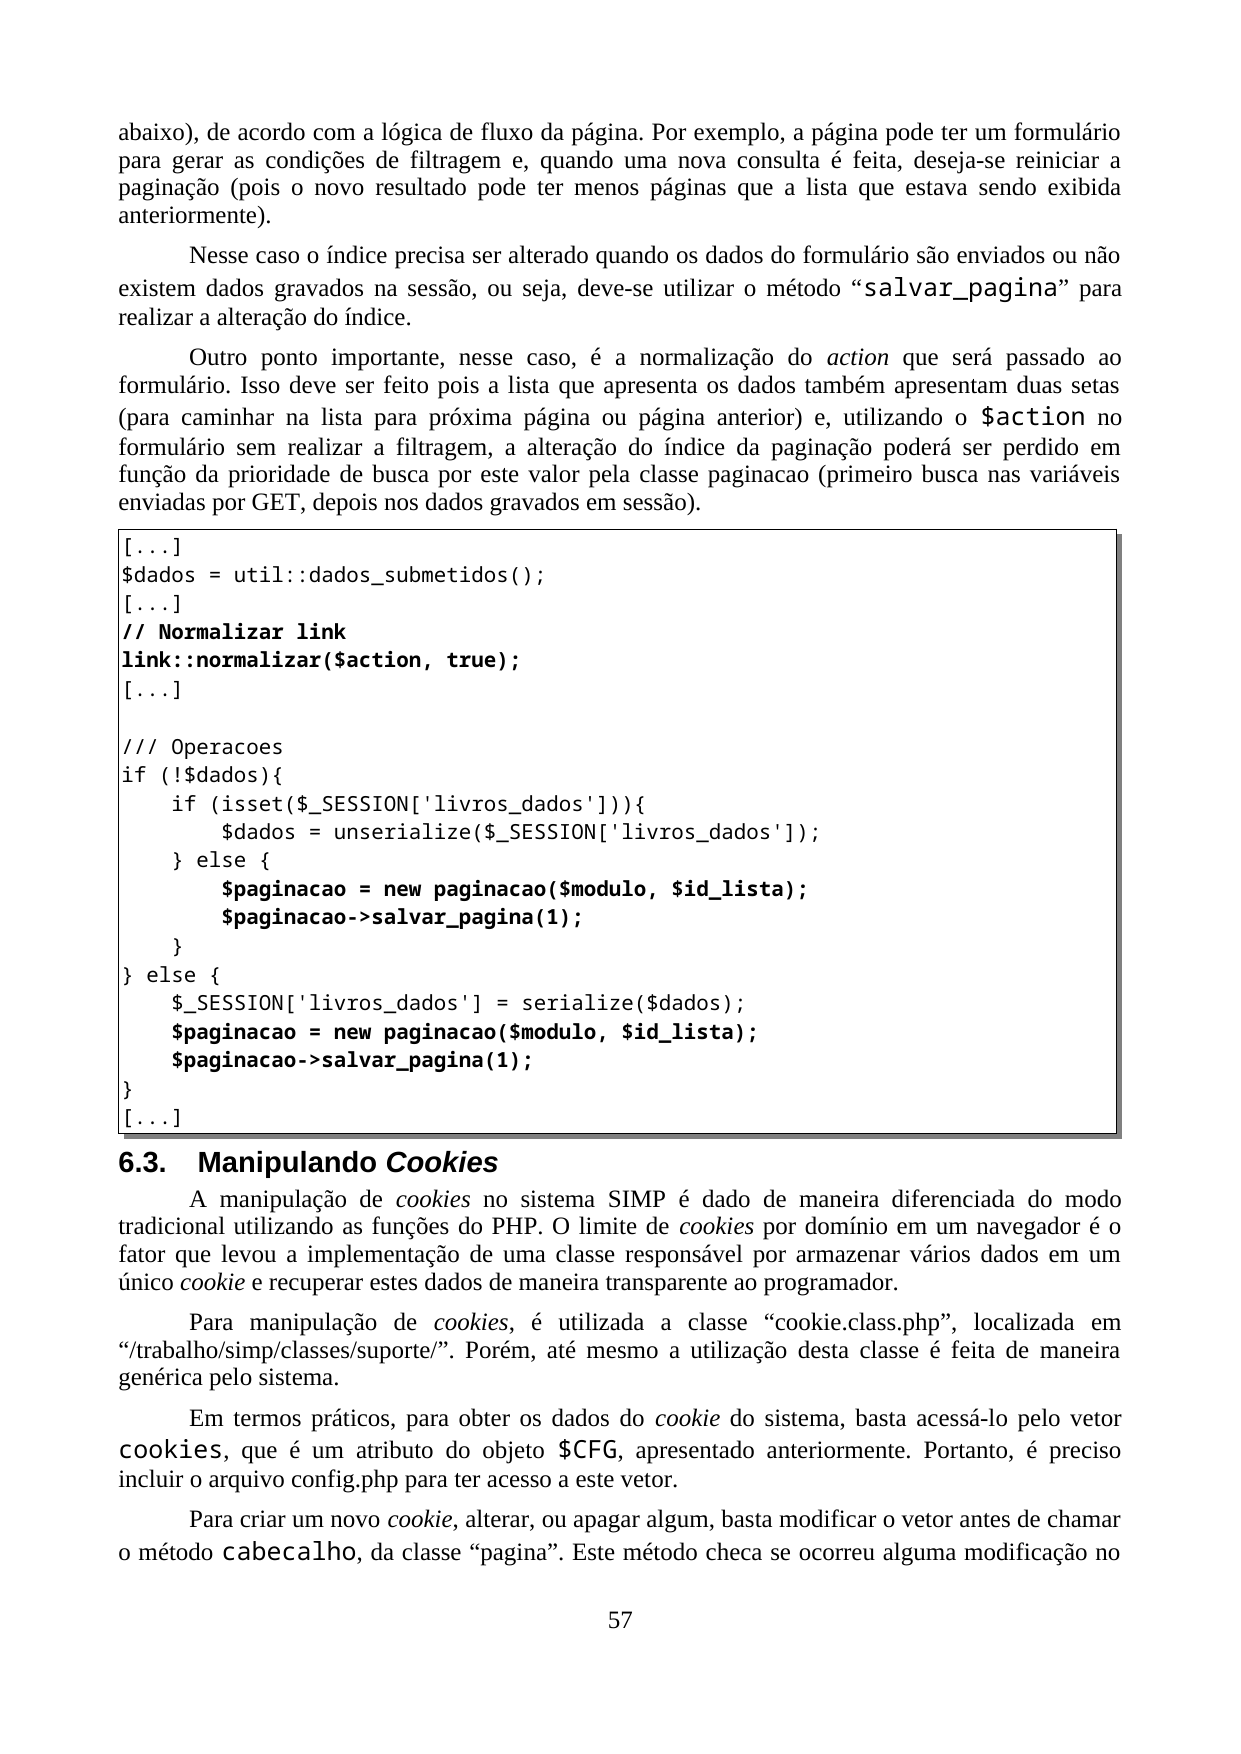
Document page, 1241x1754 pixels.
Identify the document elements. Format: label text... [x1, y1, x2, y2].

text Em termos práticos, para obter os dados do cookie do sistema, basta acessá-lo pelo vetor cookies, que é um atributo do objeto $CFG, apresentado anteriormente. Portanto, é preciso incluir o arquivo config.php para ter acesso a este vetor. [118, 1404, 1122, 1493]
text [...] $dados = util::dados_submetidos(); [...] // Normalizar link link::normalizar($action, true); [...] [119, 530, 1116, 702]
text Outro ponto importante, nesse caso, é a normalização do action que será passado ao formulário. Isso deve ser feito pois a lista que apresenta os dados também apresentam duas setas (para caminhar na lista para próxima página ou página anterior) e, utilizando o $action no formulário sem realizar a filtragem, a alteração do índice da paginação poderá ser perdido em função da prioridade de busca por este valor pela classe paginacao (primeiro busca nas variáveis enviadas por GET, depois nos dados gravados em sessão). [118, 343, 1122, 516]
text Nesse caso o índice precisa ser alterado quando os dados do formulário são enviados ou não existem dados gravados na sessão, ou seja, deve-se utilizar o método “salvar_pagina” para realizar a alteração do índice. [118, 241, 1122, 331]
text /// Operacoes if (!$dados){ if (isset($_SESSION['livros_dados'])){ $dados = unserialize($_SESSION['livros_dados']); } else { $paginacao = new paginacao($modulo, $id_lista); $paginacao->salvar_pagina(1); } [119, 729, 1116, 957]
text A manipulação de cookies no sistema SIMP é dado de maneira diferenciada do modo tradicional utilizando as funções do PHP. O limite de cookies por domínio em um navegador é o fator que levou a implementação de uma classe responsável por armazenar vários dados em um único cookie e recuperar estes dados de maneira transparente ao programador. [118, 1185, 1122, 1296]
subtitle Manipulando Cookies [118, 1146, 1122, 1179]
text abaixo), de acordo com a lógica de fluxo da página. Por exemplo, a página pode ter um formulário para gerar as condições de filtragem e, quando uma nova consulta é feita, deseja-se reiniciar a paginação (pois o novo resultado pode ter menos páginas que a lista que estava sendo exibida anteriormente). [118, 118, 1122, 229]
text Para manipulação de cookies, é utilizada a classe “cookie.class.php”, localizada em “/trabalho/simp/classes/suporte/”. Porém, até mesmo a utilização desta classe é feita de maneira genérica pelo sistema. [118, 1308, 1122, 1391]
text Para criar um novo cookie, alterar, ou apagar algum, basta modificar o vetor antes de chamar o método cabecalho, da classe “pagina”. Este método checa se ocorreu alguma modificação no [118, 1506, 1122, 1567]
text } else { $_SESSION['livros_dados'] = serialize($dados); $paginacao = new paginacao($modulo, $id_lista); $paginacao->salvar_pagina(1); } [...] [119, 957, 1116, 1133]
